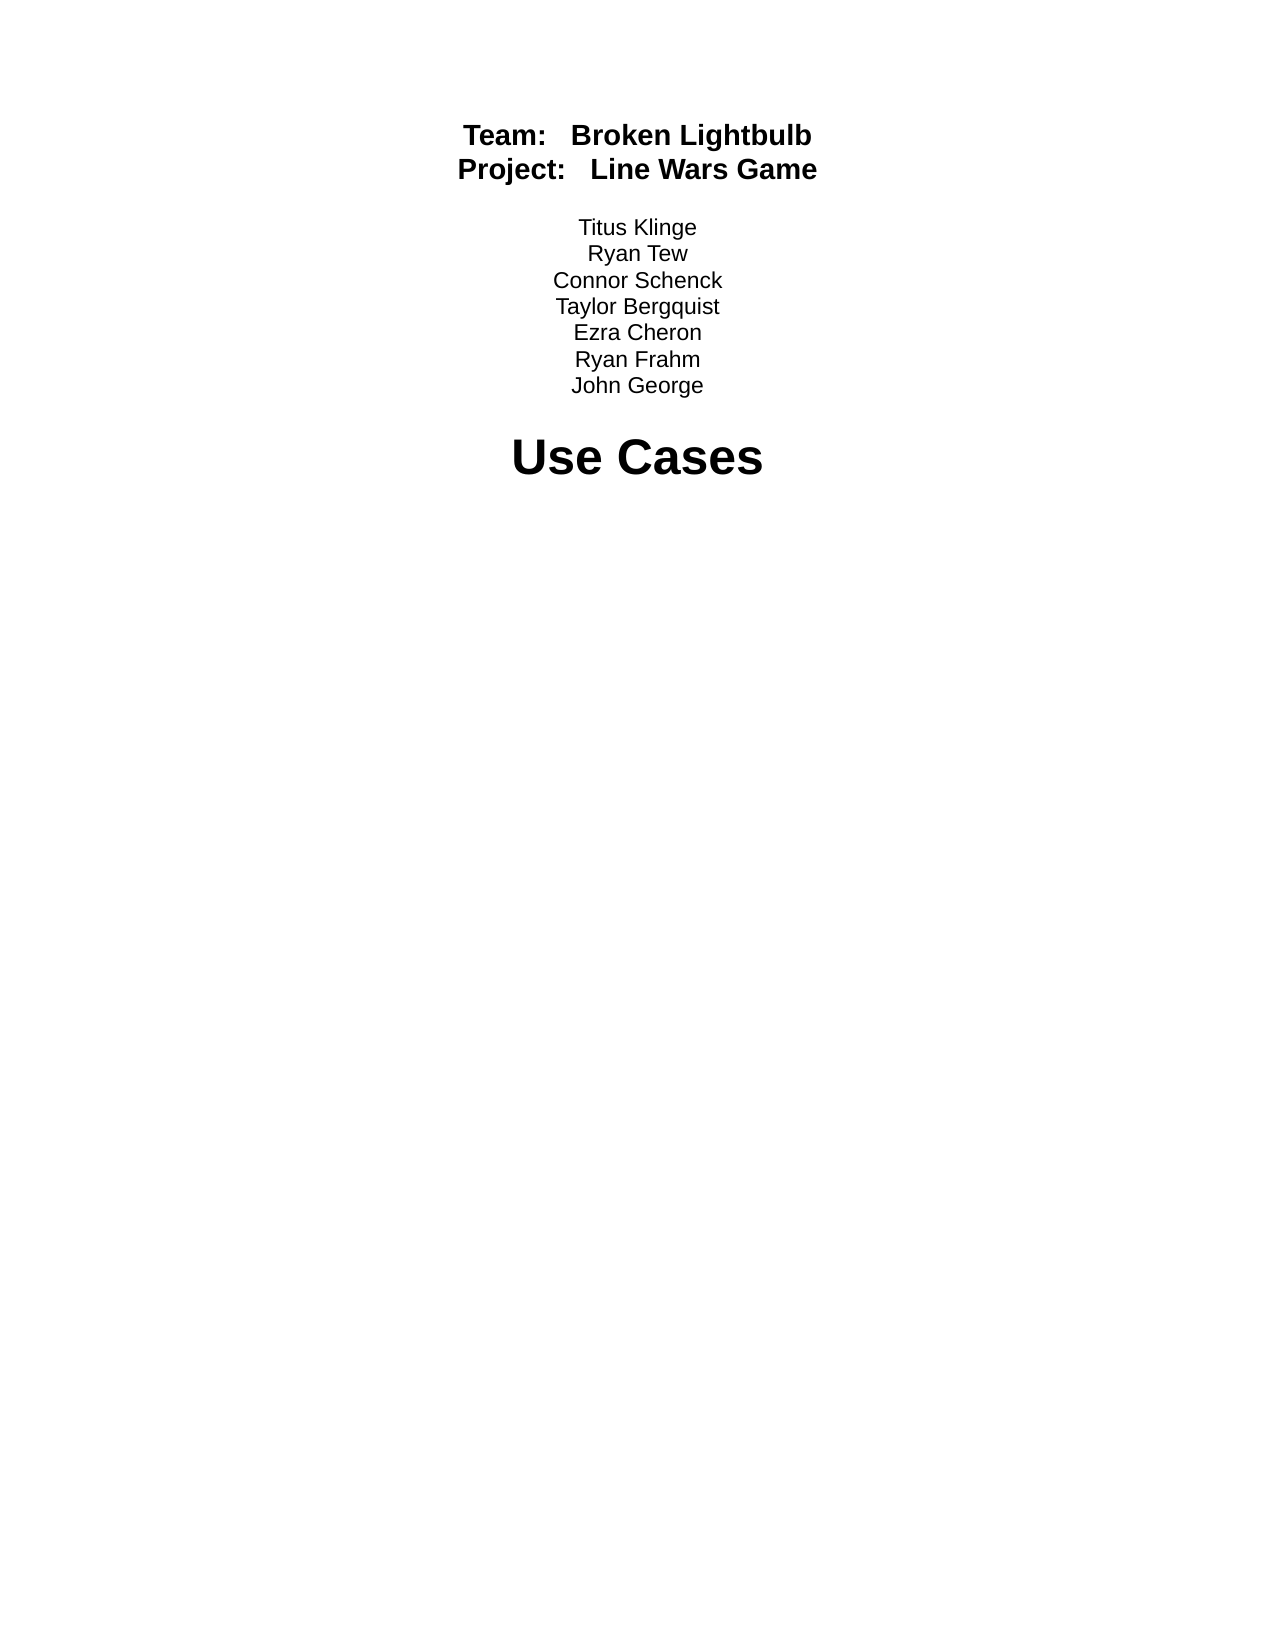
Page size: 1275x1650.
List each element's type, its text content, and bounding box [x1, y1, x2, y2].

text John George [118, 372, 1157, 398]
text Team: Broken Lightbulb [118, 118, 1157, 152]
text Ryan Tew [118, 240, 1157, 267]
text Ryan Frahm [118, 346, 1157, 372]
text Ezra Cheron [118, 319, 1157, 346]
text Taylor Bergquist [118, 293, 1157, 319]
text Titus Klinge [118, 214, 1157, 240]
text Connor Schenck [118, 267, 1157, 293]
text Use Cases [118, 427, 1157, 485]
text Project: Line Wars Game [118, 152, 1157, 185]
